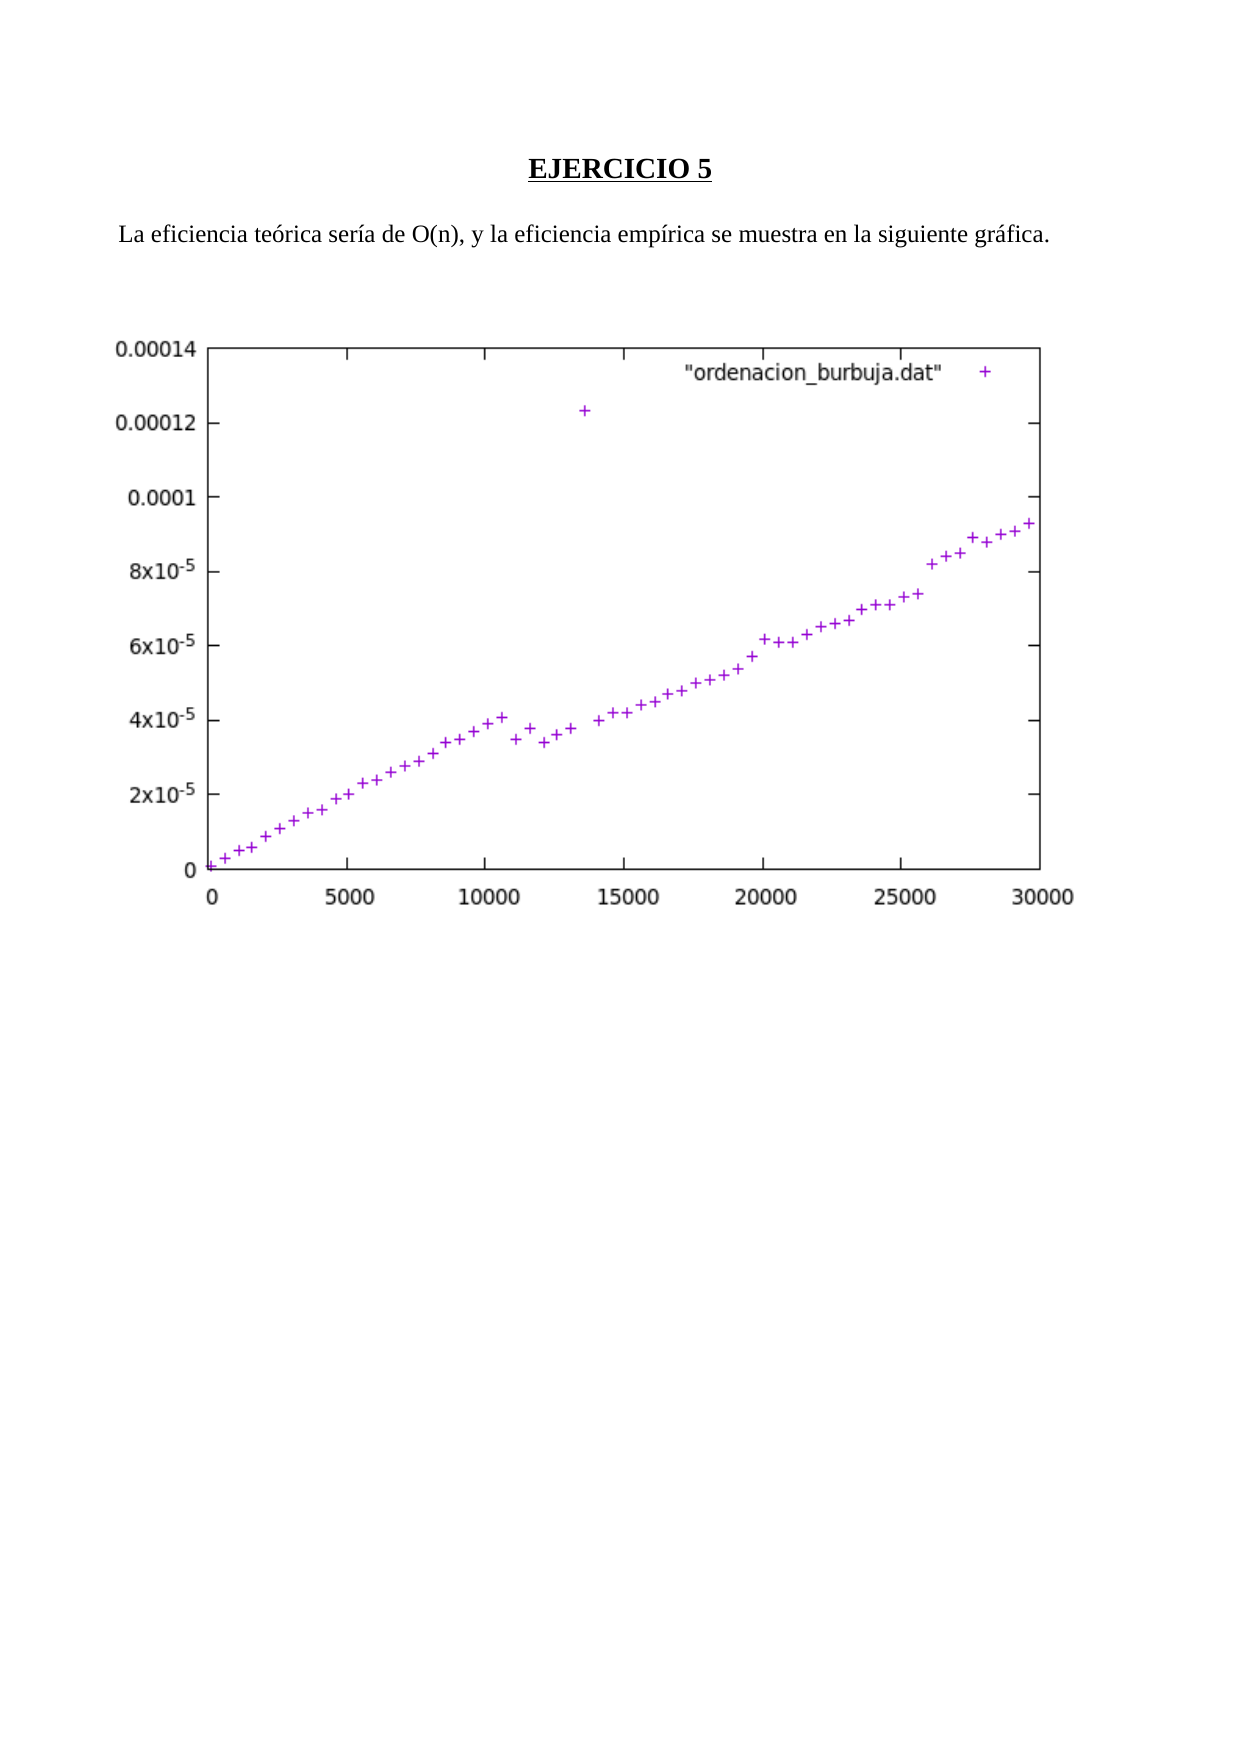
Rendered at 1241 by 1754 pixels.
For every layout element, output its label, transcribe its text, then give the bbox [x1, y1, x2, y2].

text La eficiencia teórica sería de O(n), y la eficiencia empírica se muestra en la siguiente gráfica. [118, 219, 1122, 247]
text EJERCICIO 5 [118, 152, 1122, 185]
picture [76, 321, 1077, 922]
